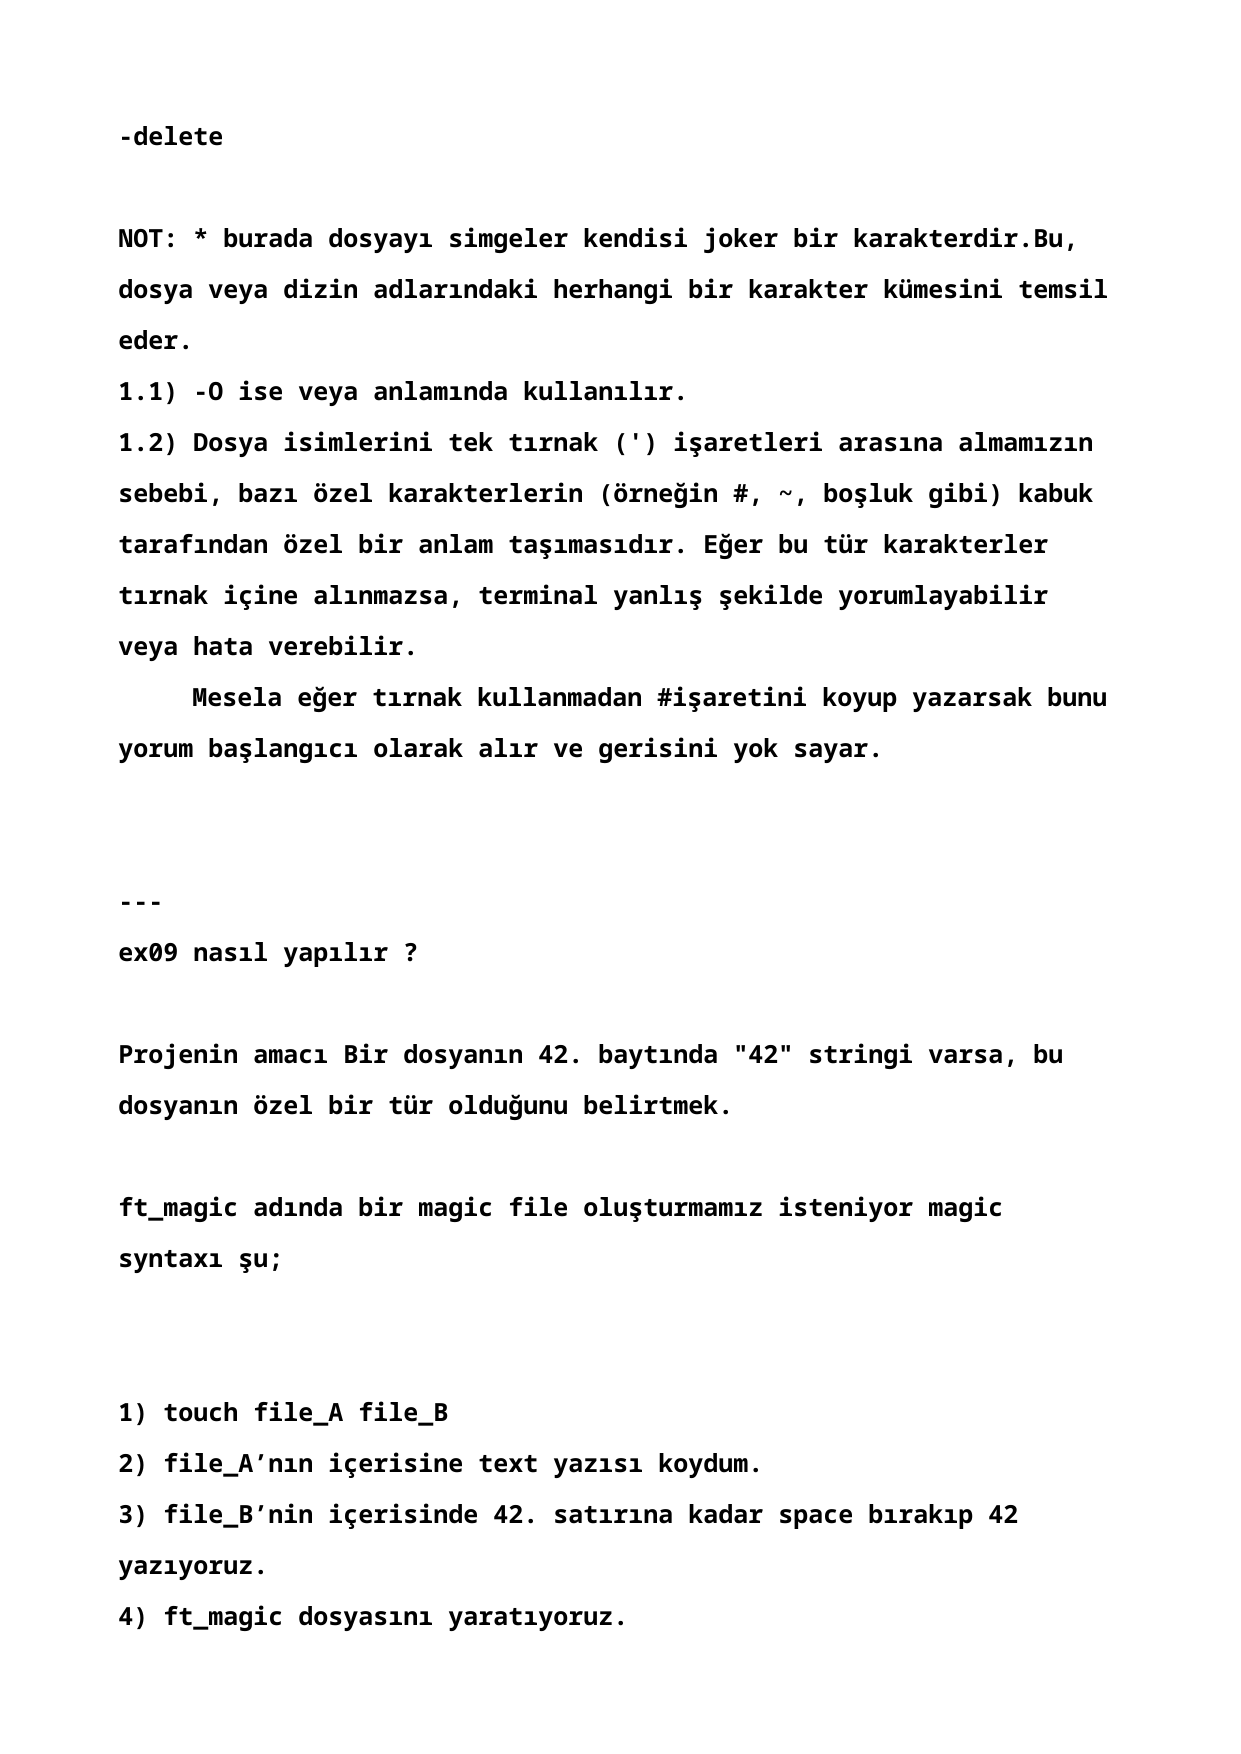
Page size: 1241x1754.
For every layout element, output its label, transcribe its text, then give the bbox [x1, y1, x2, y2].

text ex09 nasıl yapılır ? [118, 935, 1122, 969]
text 1.2) Dosya isimlerini tek tırnak (') işaretleri arasına almamızın sebebi, bazı özel karakterlerin (örneğin #, ~, boşluk gibi) kabuk tarafından özel bir anlam taşımasıdır. Eğer bu tür karakterler tırnak içine alınmazsa, terminal yanlış şekilde yorumlayabilir veya hata verebilir. [118, 424, 1122, 663]
text 4) ft_magic dosyasını yaratıyoruz. [118, 1598, 1122, 1632]
text 1) touch file_A file_B [118, 1394, 1122, 1428]
text 1.1) -O ise veya anlamında kullanılır. [118, 373, 1122, 407]
text ft_magic adında bir magic file oluşturmamız isteniyor magic syntaxı şu; [118, 1190, 1122, 1275]
text 2) file_A’nın içerisine text yazısı koydum. [118, 1445, 1122, 1479]
text 3) file_B’nin içerisinde 42. satırına kadar space bırakıp 42 yazıyoruz. [118, 1496, 1122, 1581]
text -delete [118, 118, 1122, 152]
text NOT: * burada dosyayı simgeler kendisi joker bir karakterdir.Bu, dosya veya dizin adlarındaki herhangi bir karakter kümesini temsil eder. [118, 220, 1122, 356]
text Mesela eğer tırnak kullanmadan #işaretini koyup yazarsak bunu yorum başlangıcı olarak alır ve gerisini yok sayar. [118, 679, 1122, 765]
text --- [118, 884, 1122, 918]
text Projenin amacı Bir dosyanın 42. baytında "42" stringi varsa, bu dosyanın özel bir tür olduğunu belirtmek. [118, 1037, 1122, 1122]
